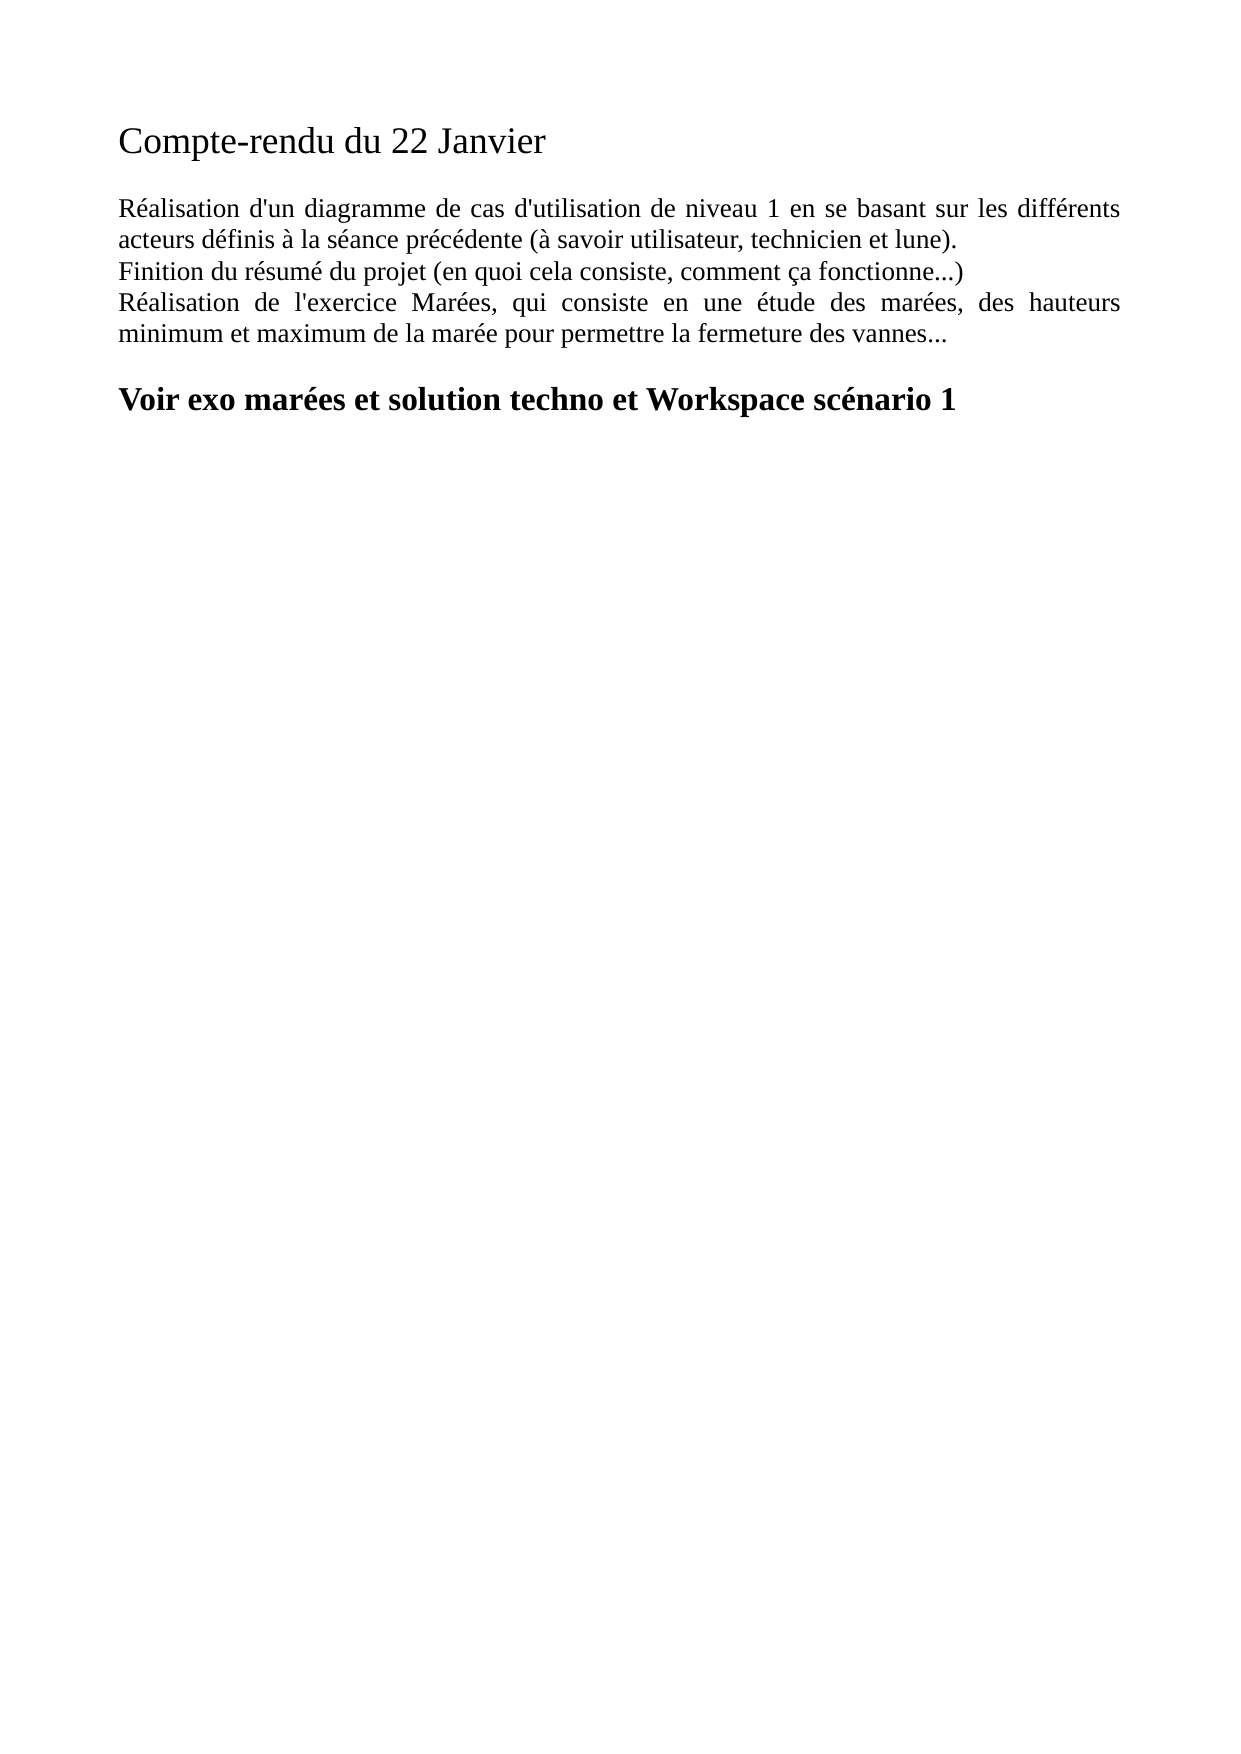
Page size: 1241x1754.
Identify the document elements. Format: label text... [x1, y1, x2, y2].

text Réalisation de l'exercice Marées, qui consiste en une étude des marées, des hauteurs minimum et maximum de la marée pour permettre la fermeture des vannes... [118, 286, 1122, 348]
text Compte-rendu du 22 Janvier [118, 118, 1122, 161]
text Réalisation d'un diagramme de cas d'utilisation de niveau 1 en se basant sur les différents acteurs définis à la séance précédente (à savoir utilisateur, technicien et lune). [118, 192, 1122, 255]
text Finition du résumé du projet (en quoi cela consiste, comment ça fonctionne...) [118, 255, 1122, 286]
text Voir exo marées et solution techno et Workspace scénario 1 [118, 379, 1122, 418]
